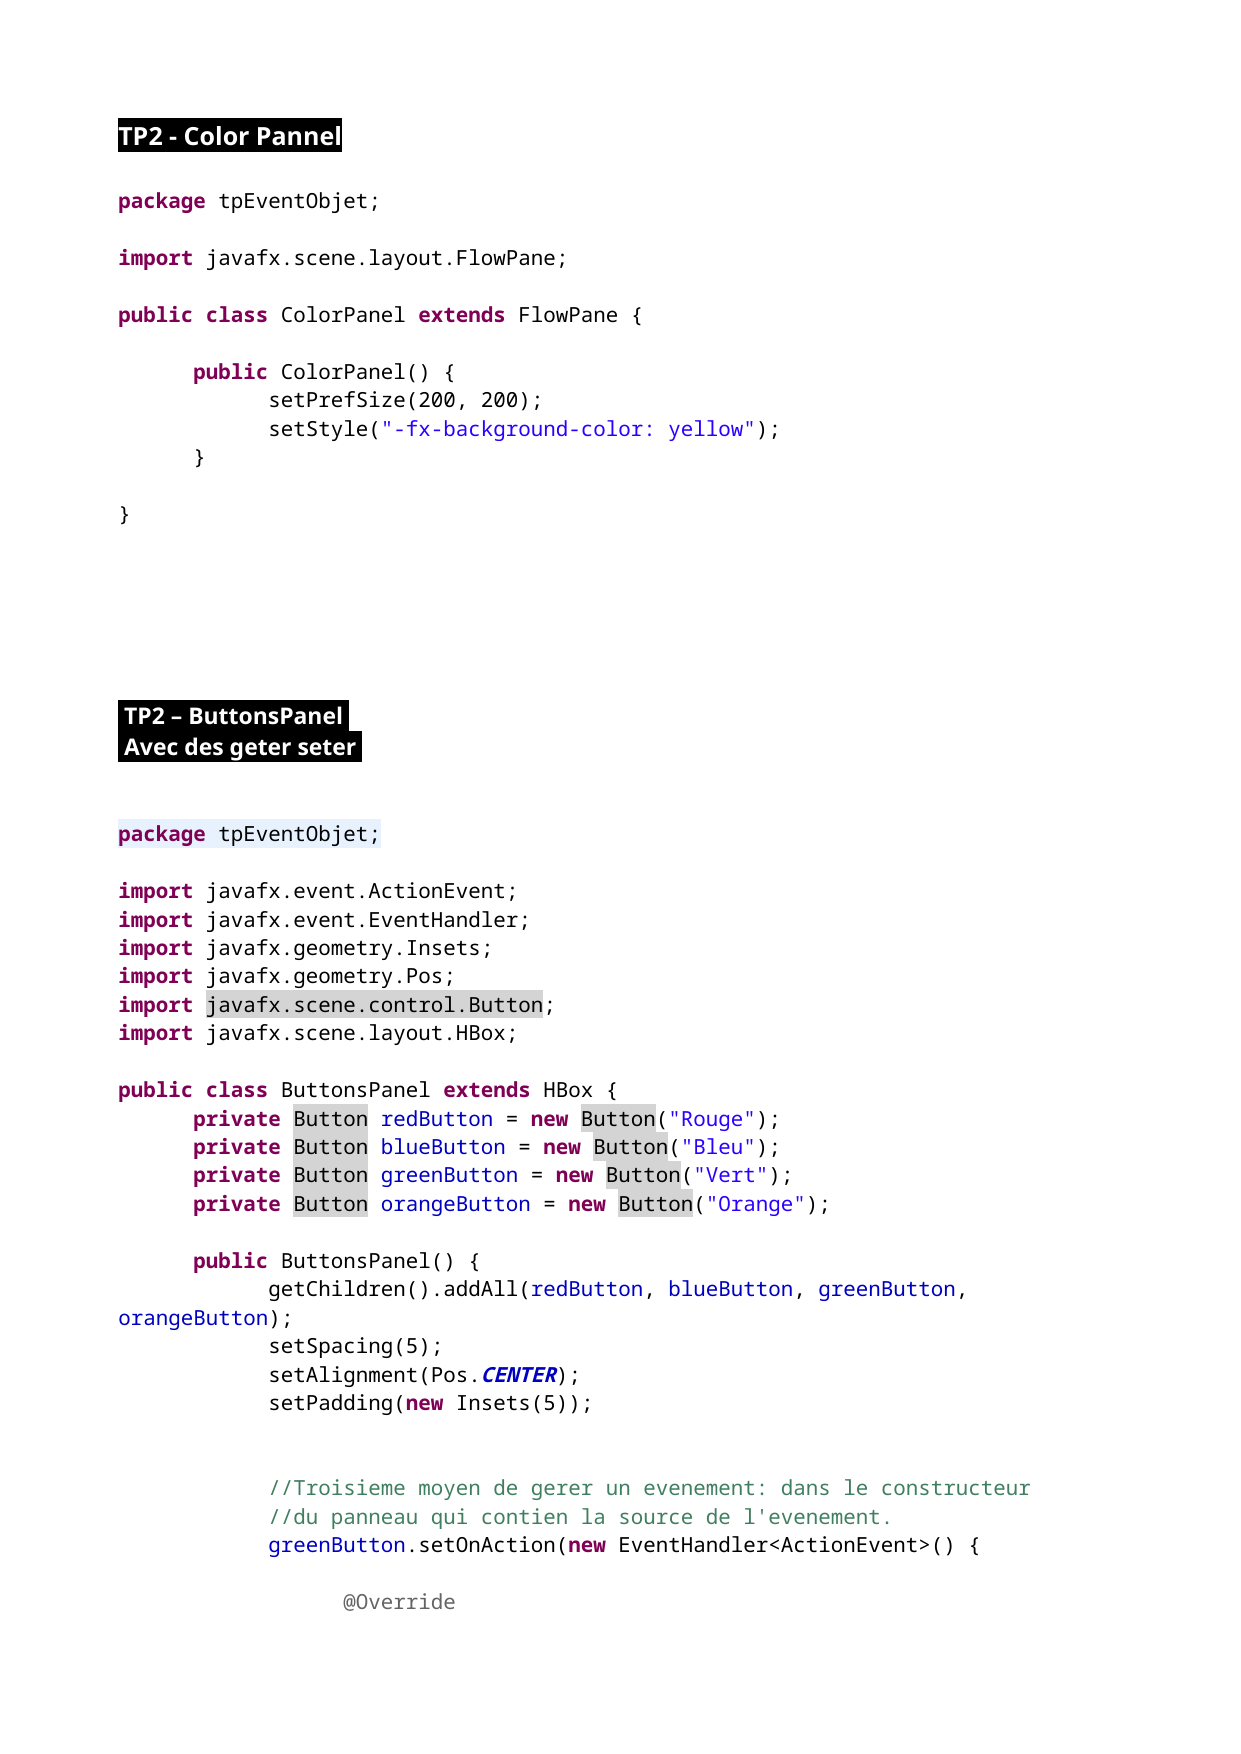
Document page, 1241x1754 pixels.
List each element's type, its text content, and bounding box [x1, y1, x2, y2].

text getChildren().addAll(redButton, blueButton, greenButton, orangeButton); [118, 1274, 1122, 1331]
text TP2 - Color Pannel package tpEventObjet; [118, 118, 1122, 215]
text private Button redButton = new Button("Rouge"); [118, 1104, 1122, 1132]
text import javafx.geometry.Insets; [118, 933, 1122, 962]
text private Button greenButton = new Button("Vert"); [118, 1161, 1122, 1189]
text setStyle("-fx-background-color: yellow"); [118, 414, 1122, 442]
text public ButtonsPanel() { [118, 1246, 1122, 1274]
text package tpEventObjet; [118, 819, 1122, 848]
text import javafx.scene.layout.HBox; [118, 1018, 1122, 1047]
text import javafx.event.EventHandler; [118, 905, 1122, 933]
text public class ButtonsPanel extends HBox { [118, 1075, 1122, 1104]
text //du panneau qui contien la source de l'evenement. [118, 1502, 1122, 1530]
text setSpacing(5); [118, 1331, 1122, 1360]
text public ColorPanel() { [118, 357, 1122, 385]
text setPadding(new Insets(5)); [118, 1388, 1122, 1417]
text import javafx.event.ActionEvent; [118, 876, 1122, 905]
text import javafx.scene.control.Button; [118, 990, 1122, 1018]
text setPrefSize(200, 200); [118, 385, 1122, 414]
text setAlignment(Pos.CENTER); [118, 1360, 1122, 1388]
text } [118, 499, 1122, 527]
text //Troisieme moyen de gerer un evenement: dans le constructeur [118, 1473, 1122, 1502]
text public class ColorPanel extends FlowPane { [118, 300, 1122, 328]
text private Button orangeButton = new Button("Orange"); [118, 1189, 1122, 1217]
text greenButton.setOnAction(new EventHandler<ActionEvent>() { [118, 1530, 1122, 1559]
text @Override [118, 1587, 1122, 1616]
text } [118, 442, 1122, 471]
text TP2 – ButtonsPanel Avec des geter seter [118, 700, 1122, 762]
text import javafx.scene.layout.FlowPane; [118, 243, 1122, 272]
text import javafx.geometry.Pos; [118, 962, 1122, 990]
text private Button blueButton = new Button("Bleu"); [118, 1132, 1122, 1161]
